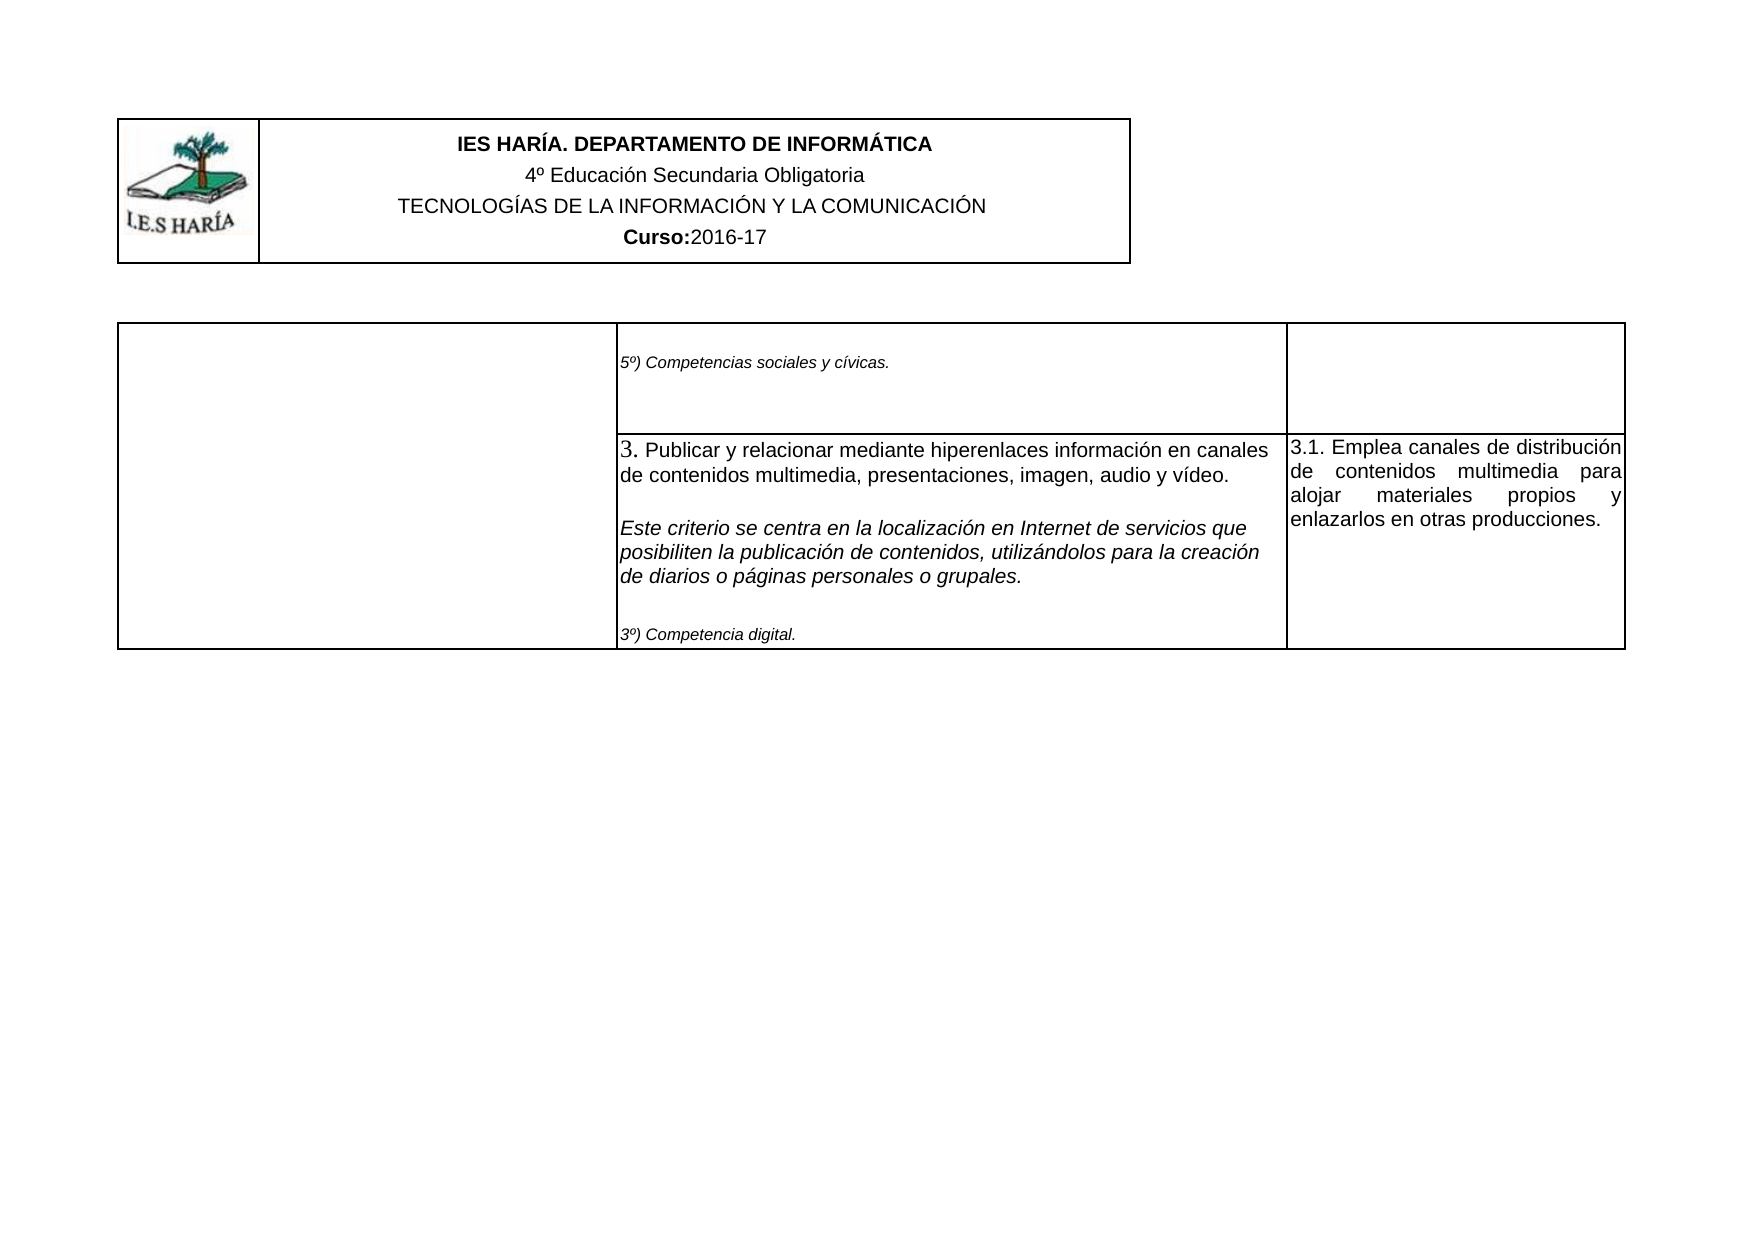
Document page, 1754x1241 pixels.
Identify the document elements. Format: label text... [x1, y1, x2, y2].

table_cell 3.1. Emplea canales de distribución de contenidos multimedia para alojar materiales propios y enlazarlos en otras producciones. [1288, 435, 1624, 648]
table_cell [1629, 433, 1636, 648]
table_cell 5º) Competencias sociales y cívicas. [618, 324, 1286, 432]
table_cell [1629, 322, 1636, 432]
picture [123, 126, 254, 235]
table_cell 3. Publicar y relacionar mediante hiperenlaces información en canales de contenidos multimedia, presentaciones, imagen, audio y vídeo. Este criterio se centra en la localización en Internet de servicios que posibiliten la publicación de contenidos, utilizándolos para la creación de diarios o páginas personales o grupales. 3º) Competencia digital. [618, 435, 1286, 648]
table_cell · Internet: historia, definición, funcionamiento y su influencia en la sociedad. ·Direcciones IP, servidores y dominios. · Comunidades virtuales y globalización. · Acceso a recursos y plataformas de intercambio de información: de formación, de ocio, de servicios, de administración electrónica, de intercambios económicos… · Comercio electrónico. ·Redes sociales: evolución, características y tipos. · Canales de distribución de contenidos multimedia: presentaciones, imagen, vídeo, audio. · Actitud positiva hacia las innovaciones en el ámbito de las tecnologías de la información y la comunicación y hacia su aplicación para satisfacer necesidades personales y grupales. [119, 324, 616, 648]
table_cell [1288, 324, 1624, 432]
